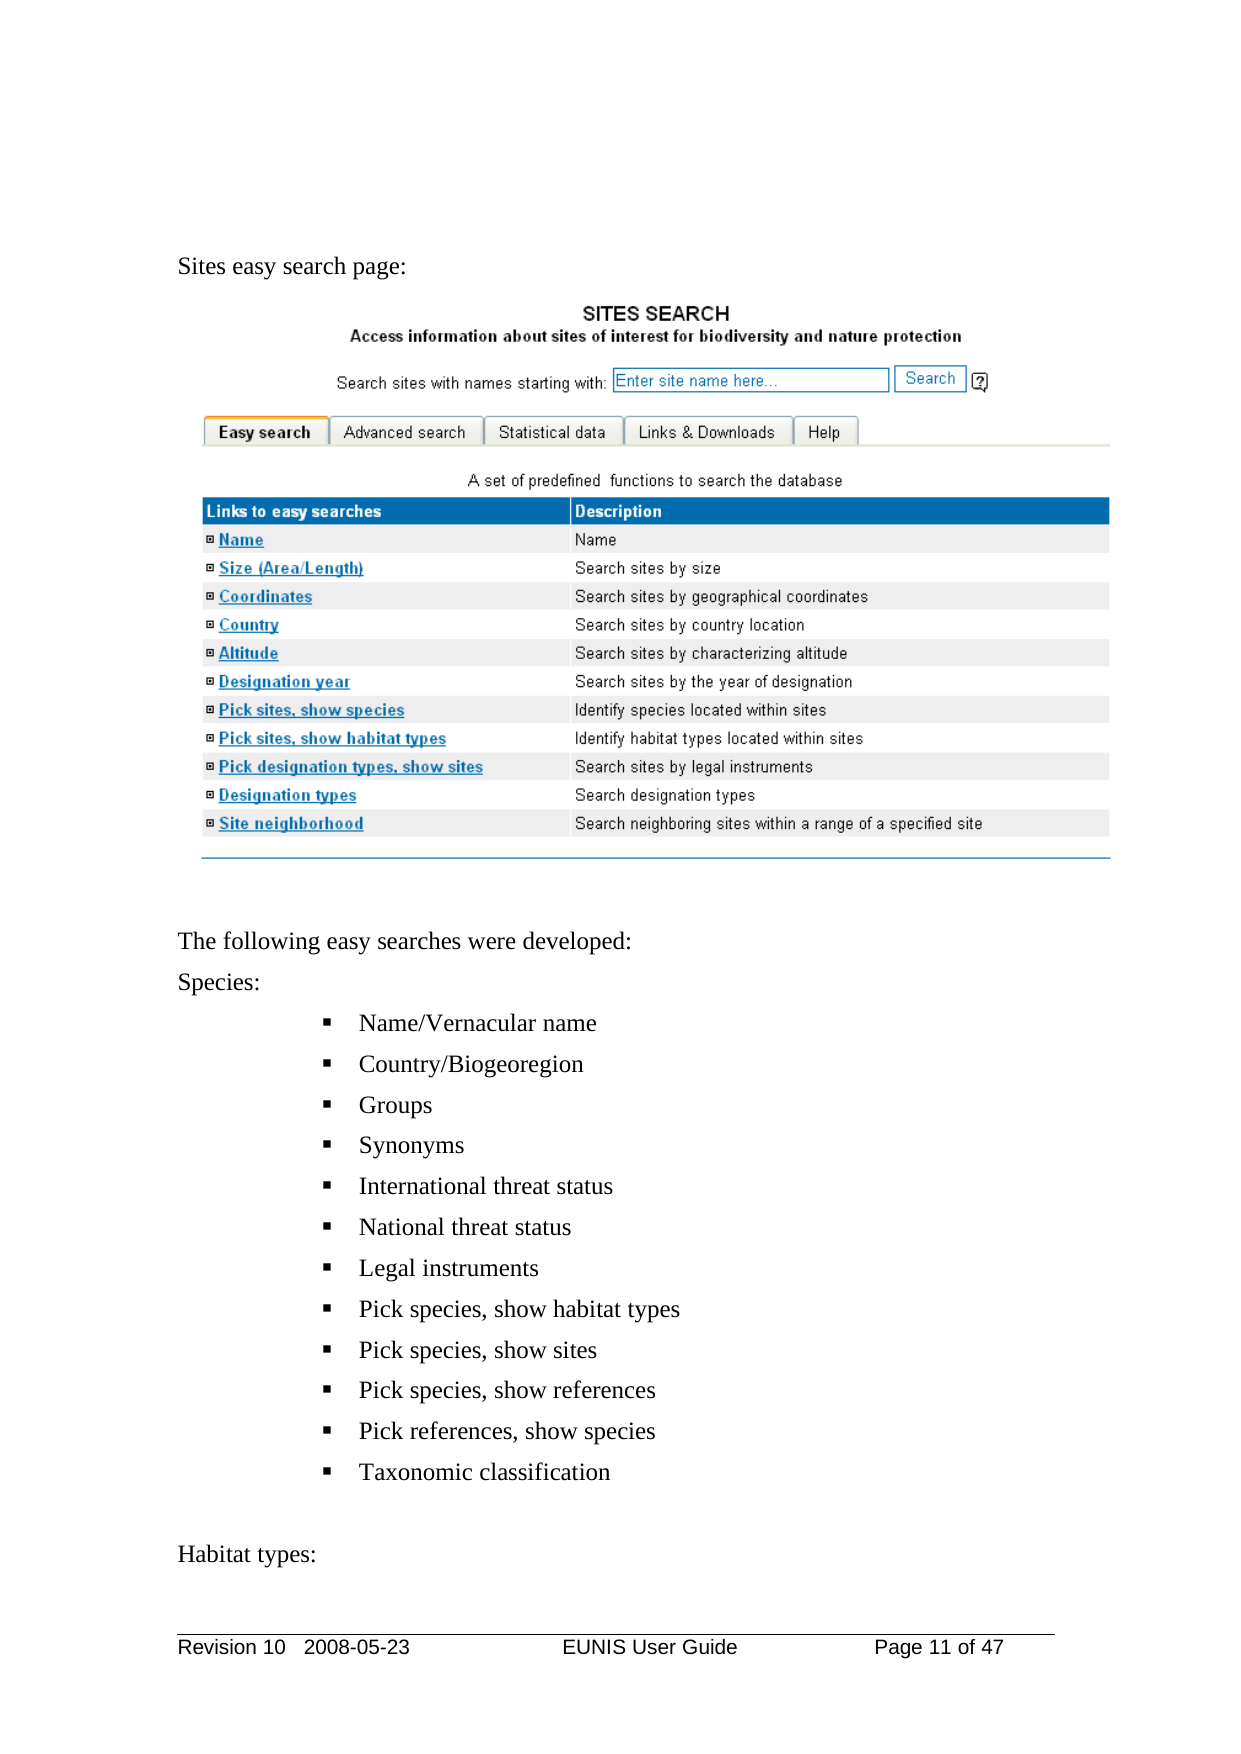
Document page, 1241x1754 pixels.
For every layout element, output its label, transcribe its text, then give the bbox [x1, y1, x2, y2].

list International threat status [321, 1171, 1092, 1200]
list Pick references, show species [321, 1416, 1092, 1445]
text Habitat types: [177, 1539, 1092, 1568]
list National threat status [321, 1212, 1092, 1241]
list Legal instruments [321, 1253, 1092, 1282]
text The following easy searches were developed: [177, 926, 1092, 955]
text Species: [177, 967, 1092, 996]
text Sites easy search page: [177, 251, 1092, 280]
list Synonyms [321, 1130, 1092, 1159]
list Taxonomic classification [321, 1457, 1092, 1486]
picture [193, 301, 1118, 865]
list Pick species, show sites [321, 1334, 1092, 1363]
list Country/Biogeoregion [321, 1049, 1092, 1078]
list Pick species, show references [321, 1375, 1092, 1404]
list Pick species, show habitat types [321, 1294, 1092, 1323]
list Groups [321, 1089, 1092, 1118]
list Name/Vernacular name [321, 1008, 1092, 1037]
